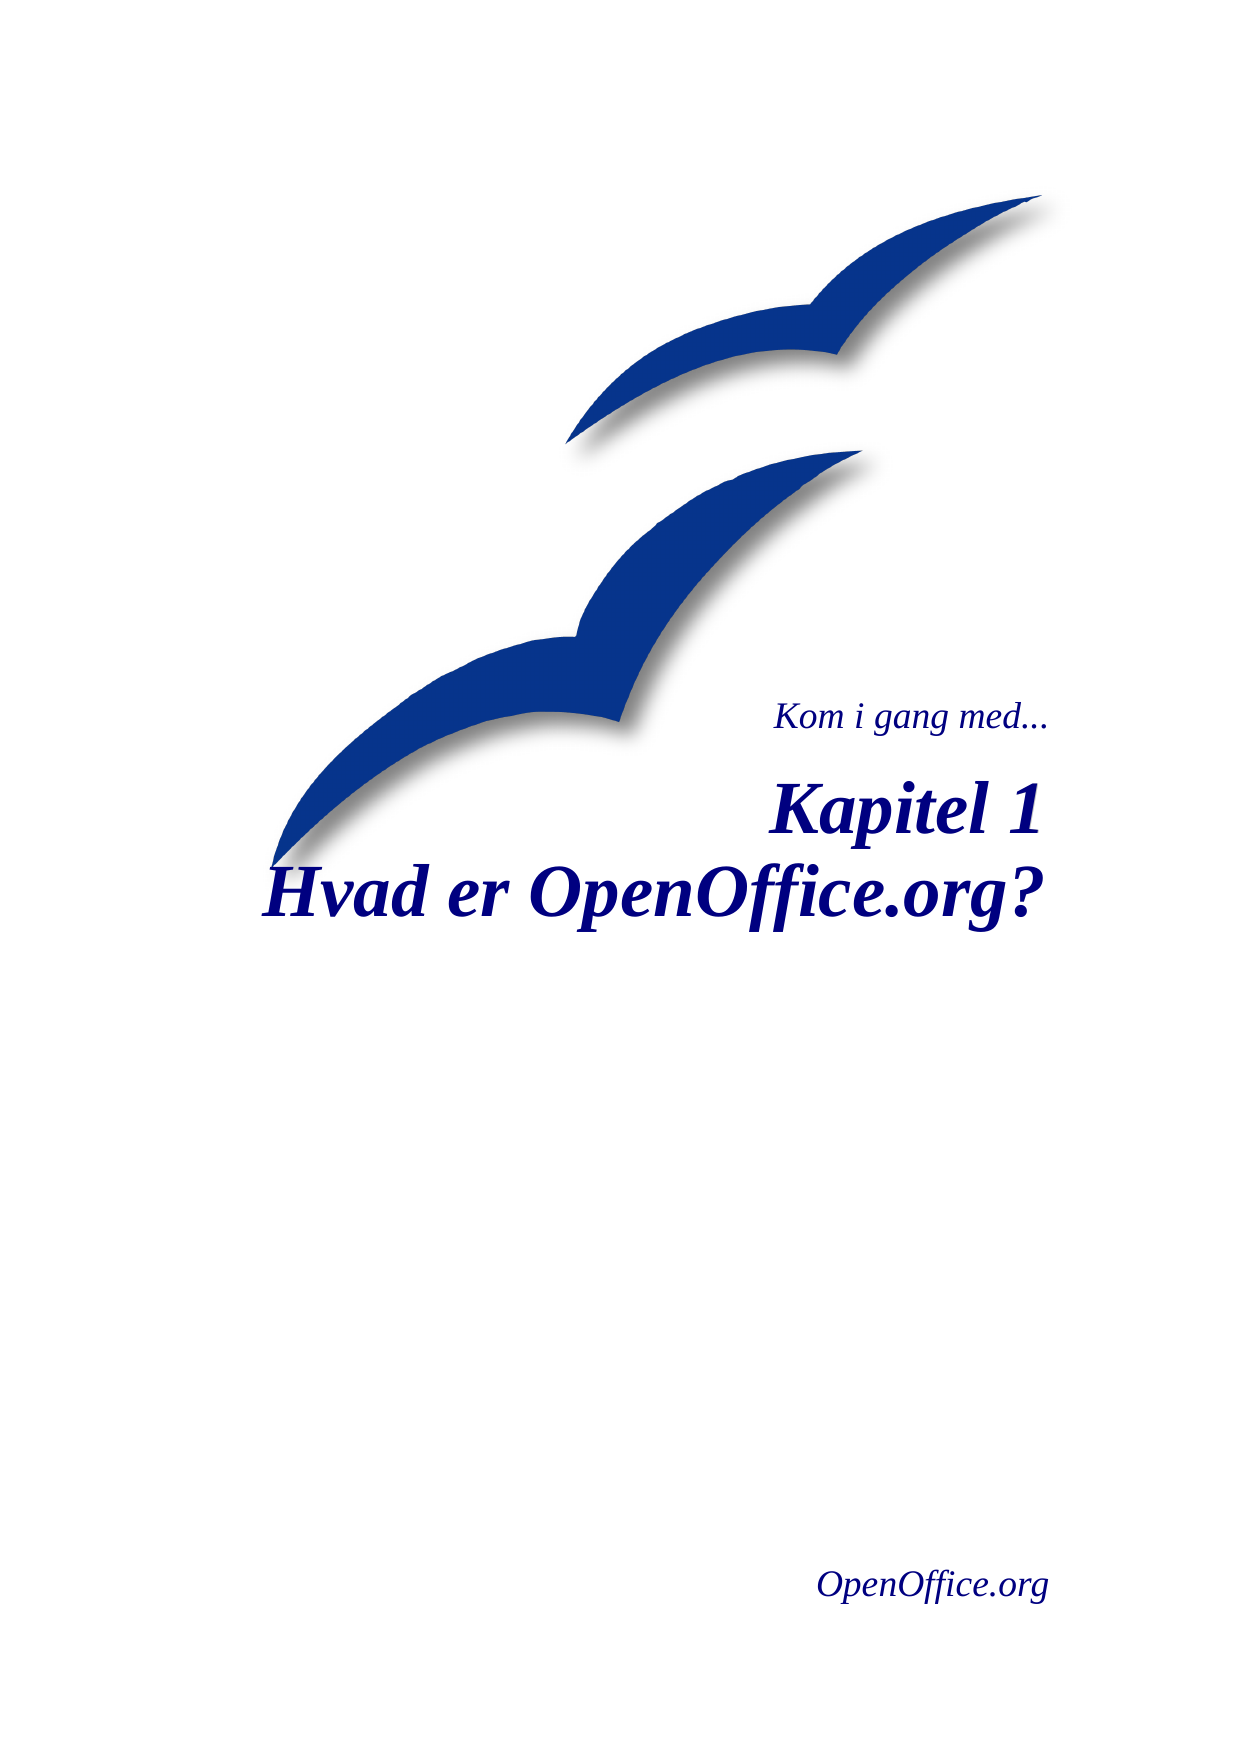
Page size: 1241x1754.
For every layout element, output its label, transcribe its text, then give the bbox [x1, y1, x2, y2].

picture [364, 884, 378, 910]
picture [865, 885, 875, 897]
picture [633, 885, 643, 897]
subtitle Kapitel 1 Hvad er OpenOffice.org? [591, 910, 753, 932]
picture [402, 884, 416, 910]
picture [280, 893, 300, 910]
picture [914, 884, 928, 910]
subtitle Kapitel 1 Hvad er OpenOffice.org? [986, 910, 1053, 932]
picture [709, 870, 736, 910]
picture [981, 884, 995, 910]
picture [763, 885, 781, 910]
picture [665, 886, 681, 910]
picture [542, 870, 569, 910]
picture [594, 886, 608, 910]
picture [256, 180, 1084, 910]
picture [460, 885, 470, 897]
subtitle Kapitel 1 Hvad er OpenOffice.org? [187, 766, 584, 932]
subtitle Kapitel 1 Hvad er OpenOffice.org? [783, 910, 991, 932]
text Kom i gang med... [187, 695, 256, 737]
